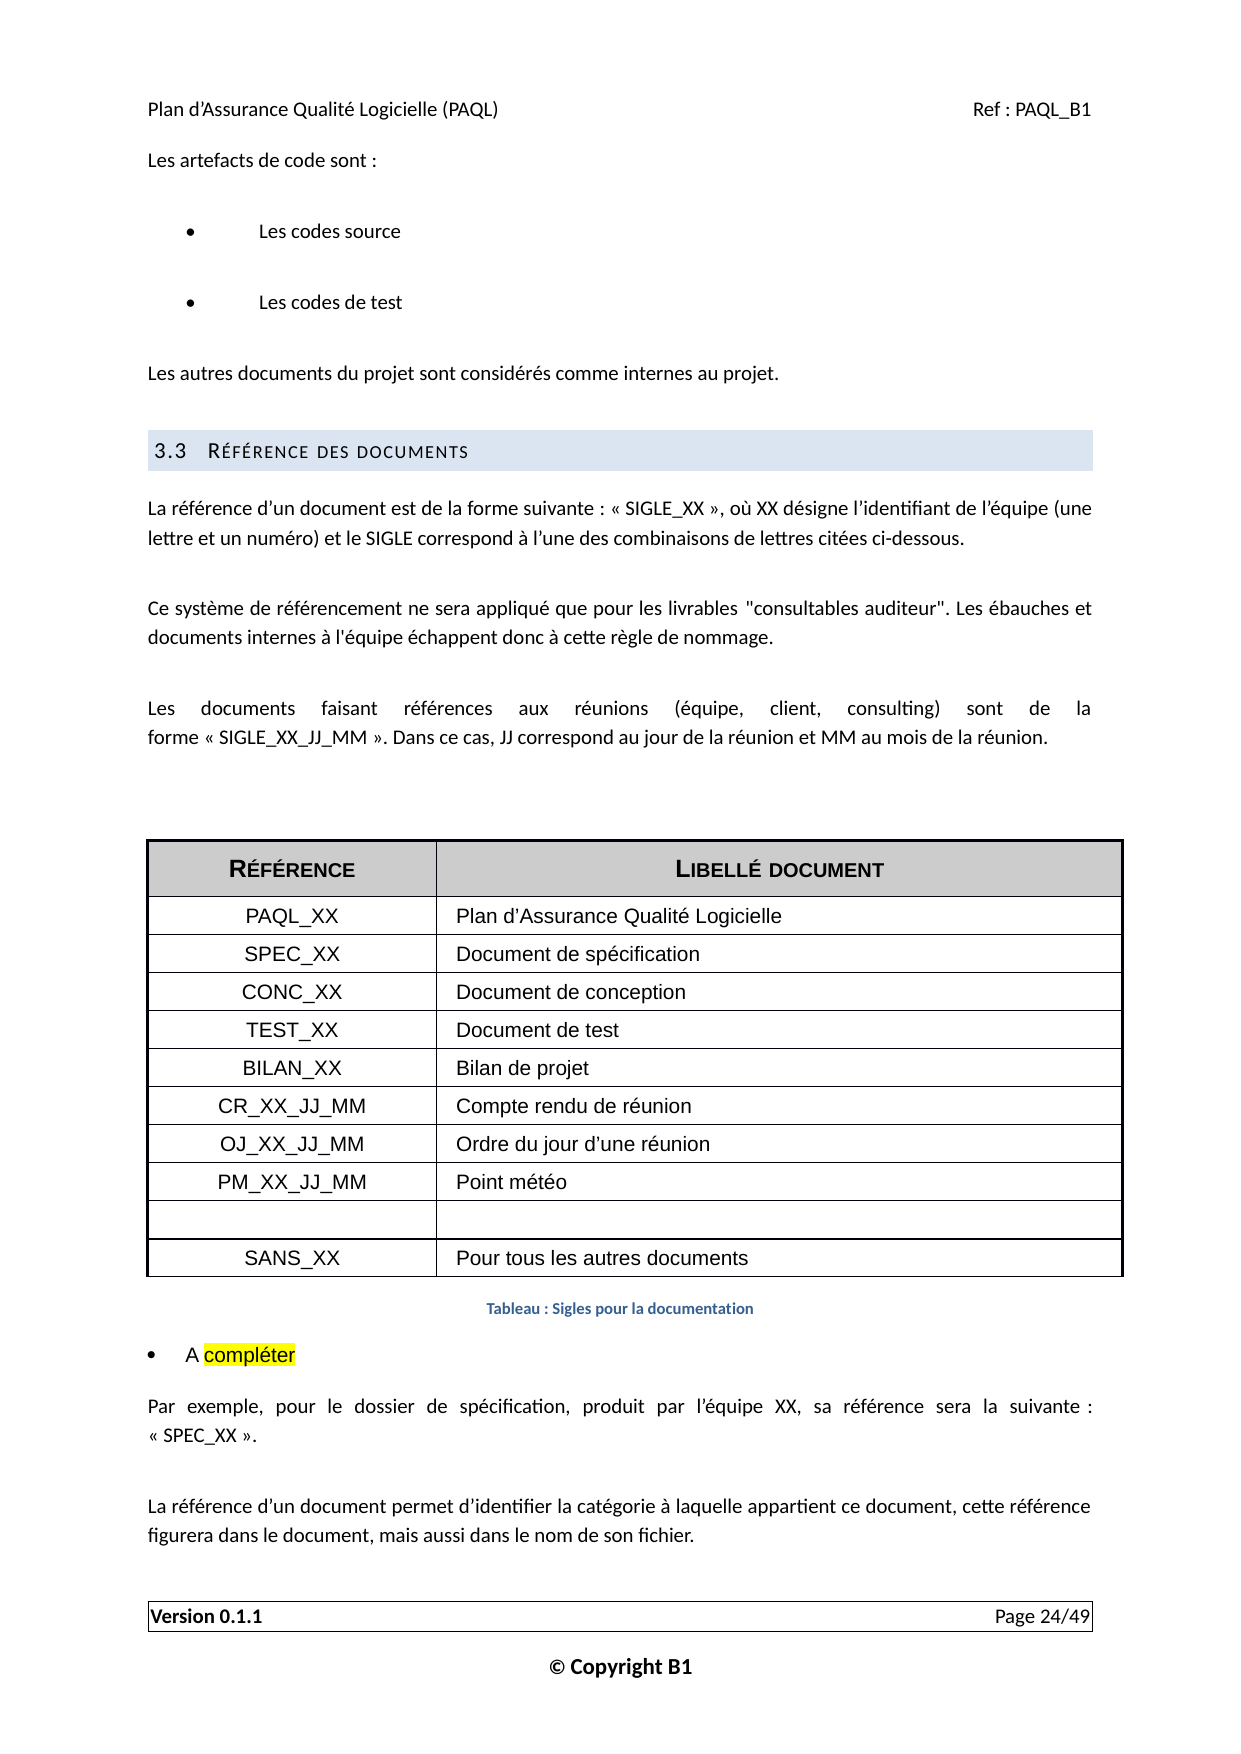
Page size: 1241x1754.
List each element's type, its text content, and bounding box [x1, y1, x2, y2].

list Référence des documents [154, 437, 1086, 464]
table_cell CONC_XX [149, 973, 436, 1010]
table_cell Pour tous les autres documents [437, 1240, 1121, 1276]
table_cell Document de conception [437, 973, 1121, 1010]
table_cell Compte rendu de réunion [437, 1087, 1121, 1124]
table_cell BILAN_XX [149, 1049, 436, 1086]
table_header Référence [149, 842, 436, 896]
text Ce système de référencement ne sera appliqué que pour les livrables "consultables auditeur". Les ébauches et documents internes à l'équipe échappent donc à cette règle de nommage. [148, 595, 1093, 650]
table_cell Plan d’Assurance Qualité Logicielle [437, 897, 1121, 934]
list Les codes source [185, 218, 1093, 244]
text Tableau : Sigles pour la documentation [148, 1298, 1093, 1318]
table_cell TEST_XX [149, 1011, 436, 1048]
list A compléter [148, 1342, 1093, 1366]
table_cell Bilan de projet [437, 1049, 1121, 1086]
table_cell CR_XX_JJ_MM [149, 1087, 436, 1124]
text Les autres documents du projet sont considérés comme internes au projet. [148, 360, 1093, 385]
table_cell PAQL_XX [149, 897, 436, 934]
table_cell Document de spécification [437, 935, 1121, 972]
table_cell [437, 1201, 1121, 1238]
text Par exemple, pour le dossier de spécification, produit par l’équipe XX, sa référence sera la suivante : « SPEC_XX ». [148, 1393, 1093, 1448]
text La référence d’un document est de la forme suivante : « SIGLE_XX », où XX désigne l’identifiant de l’équipe (une lettre et un numéro) et le SIGLE correspond à l’une des combinaisons de lettres citées ci-dessous. [148, 496, 1093, 550]
text Les artefacts de code sont : [148, 148, 1093, 173]
table_cell PM_XX_JJ_MM [149, 1163, 436, 1200]
table_cell SPEC_XX [149, 935, 436, 972]
table_cell Ordre du jour d’une réunion [437, 1125, 1121, 1162]
text Les documents faisant références aux réunions (équipe, client, consulting) sont de la forme « SIGLE_XX_JJ_MM ». Dans ce cas, JJ correspond au jour de la réunion et MM au mois de la réunion. [148, 695, 1093, 749]
table_cell [149, 1201, 436, 1238]
list Les codes de test [185, 289, 1093, 314]
table_cell OJ_XX_JJ_MM [149, 1125, 436, 1162]
table_cell SANS_XX [149, 1240, 436, 1276]
table_cell Document de test [437, 1011, 1121, 1048]
table_cell Point météo [437, 1163, 1121, 1200]
table_header Libellé document [437, 842, 1121, 896]
text La référence d’un document permet d’identifier la catégorie à laquelle appartient ce document, cette référence figurera dans le document, mais aussi dans le nom de son fichier. [148, 1493, 1093, 1547]
